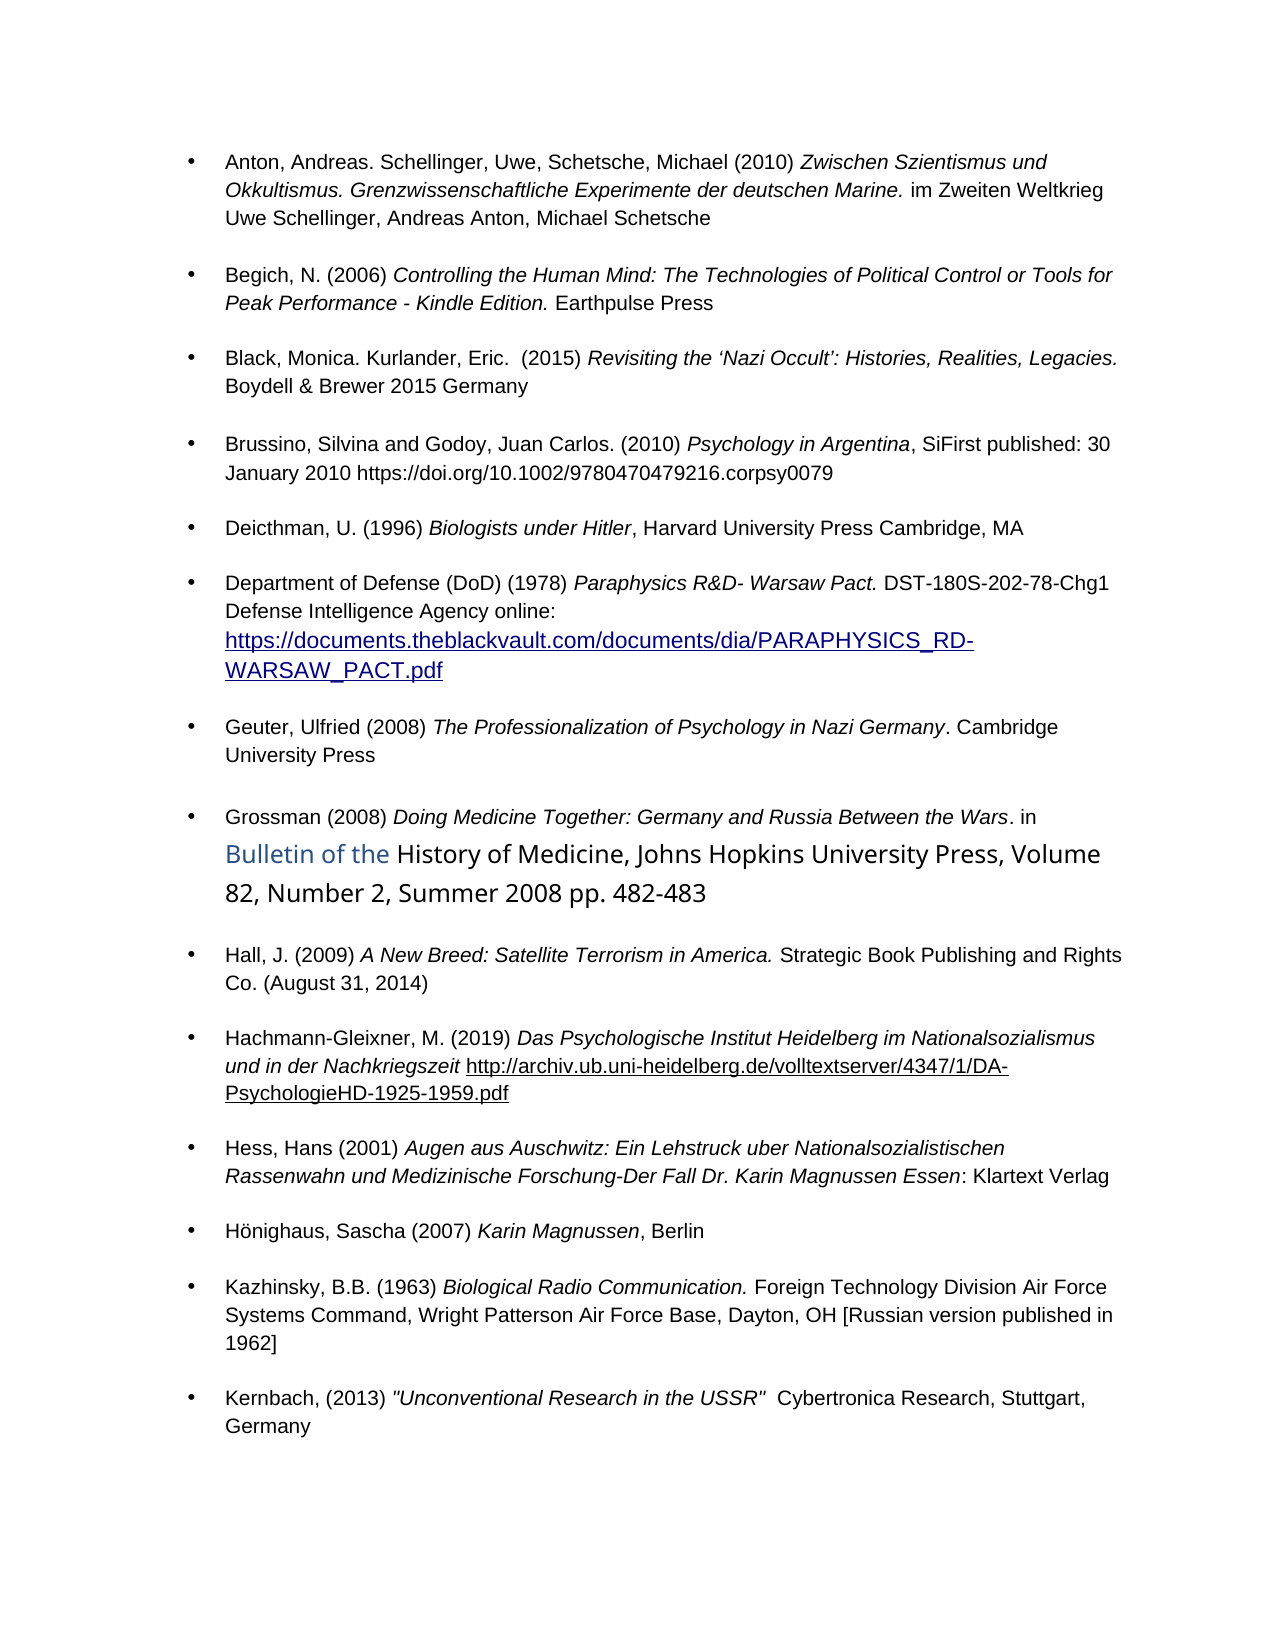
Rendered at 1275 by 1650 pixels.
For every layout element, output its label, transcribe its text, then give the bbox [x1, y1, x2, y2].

list Hachmann-Gleixner, M. (2019) Das Psychologische Institut Heidelberg im Nationalsozialismus und in der Nachkriegszeit http://archiv.ub.uni-heidelberg.de/volltextserver/4347/1/DA-PsychologieHD-1925-1959.pdf [187, 1026, 1125, 1105]
list Hall, J. (2009) A New Breed: Satellite Terrorism in America. Strategic Book Publishing and Rights Co. (August 31, 2014) [187, 943, 1125, 995]
list Geuter, Ulfried (2008) The Professionalization of Psychology in Nazi Germany. Cambridge University Press [187, 715, 1125, 767]
list Black, Monica. Kurlander, Eric. (2015) Revisiting the ‘Nazi Occult’: Histories, Realities, Legacies. Boydell & Brewer 2015 Germany [187, 346, 1125, 428]
list Hess, Hans (2001) Augen aus Auschwitz: Ein Lehstruck uber Nationalsozialistischen Rassenwahn und Medizinische Forschung-Der Fall Dr. Karin Magnussen Essen: Klartext Verlag [187, 1136, 1125, 1188]
list Anton, Andreas. Schellinger, Uwe, Schetsche, Michael (2010) Zwischen Szientismus und Okkultismus. Grenzwissenschaftliche Experimente der deutschen Marine. im Zweiten Weltkrieg Uwe Schellinger, Andreas Anton, Michael Schetsche [187, 150, 1125, 259]
list Brussino, Silvina and Godoy, Juan Carlos. (2010) Psychology in Argentina, SiFirst published: 30 January 2010 https://doi.org/10.1002/9780470479216.corpsy0079 [187, 432, 1125, 484]
list Department of Defense (DoD) (1978) Paraphysics R&D- Warsaw Pact. DST-180S-202-78-Chg1 Defense Intelligence Agency online: https://documents.theblackvault.com/documents/dia/PARAPHYSICS_RD-WARSAW_PACT.pdf [187, 571, 1125, 683]
list Hönighaus, Sascha (2007) Karin Magnussen, Berlin [187, 1219, 1125, 1244]
list Deicthman, U. (1996) Biologists under Hitler, Harvard University Press Cambridge, MA [187, 515, 1125, 540]
list Kazhinsky, B.B. (1963) Biological Radio Communication. Foreign Technology Division Air Force Systems Command, Wright Patterson Air Force Base, Dayton, OH [Russian version published in 1962] [187, 1275, 1125, 1354]
list Grossman (2008) Doing Medicine Together: Germany and Russia Between the Wars. in Bulletin of the History of Medicine, Johns Hopkins University Press, Volume 82, Number 2, Summer 2008 pp. 482-483 [187, 798, 1125, 910]
list Begich, N. (2006) Controlling the Human Mind: The Technologies of Political Control or Tools for Peak Performance - Kindle Edition. Earthpulse Press [187, 263, 1125, 315]
list Kernbach, (2013) "Unconventional Research in the USSR" Cybertronica Research, Stuttgart, Germany [187, 1385, 1125, 1437]
